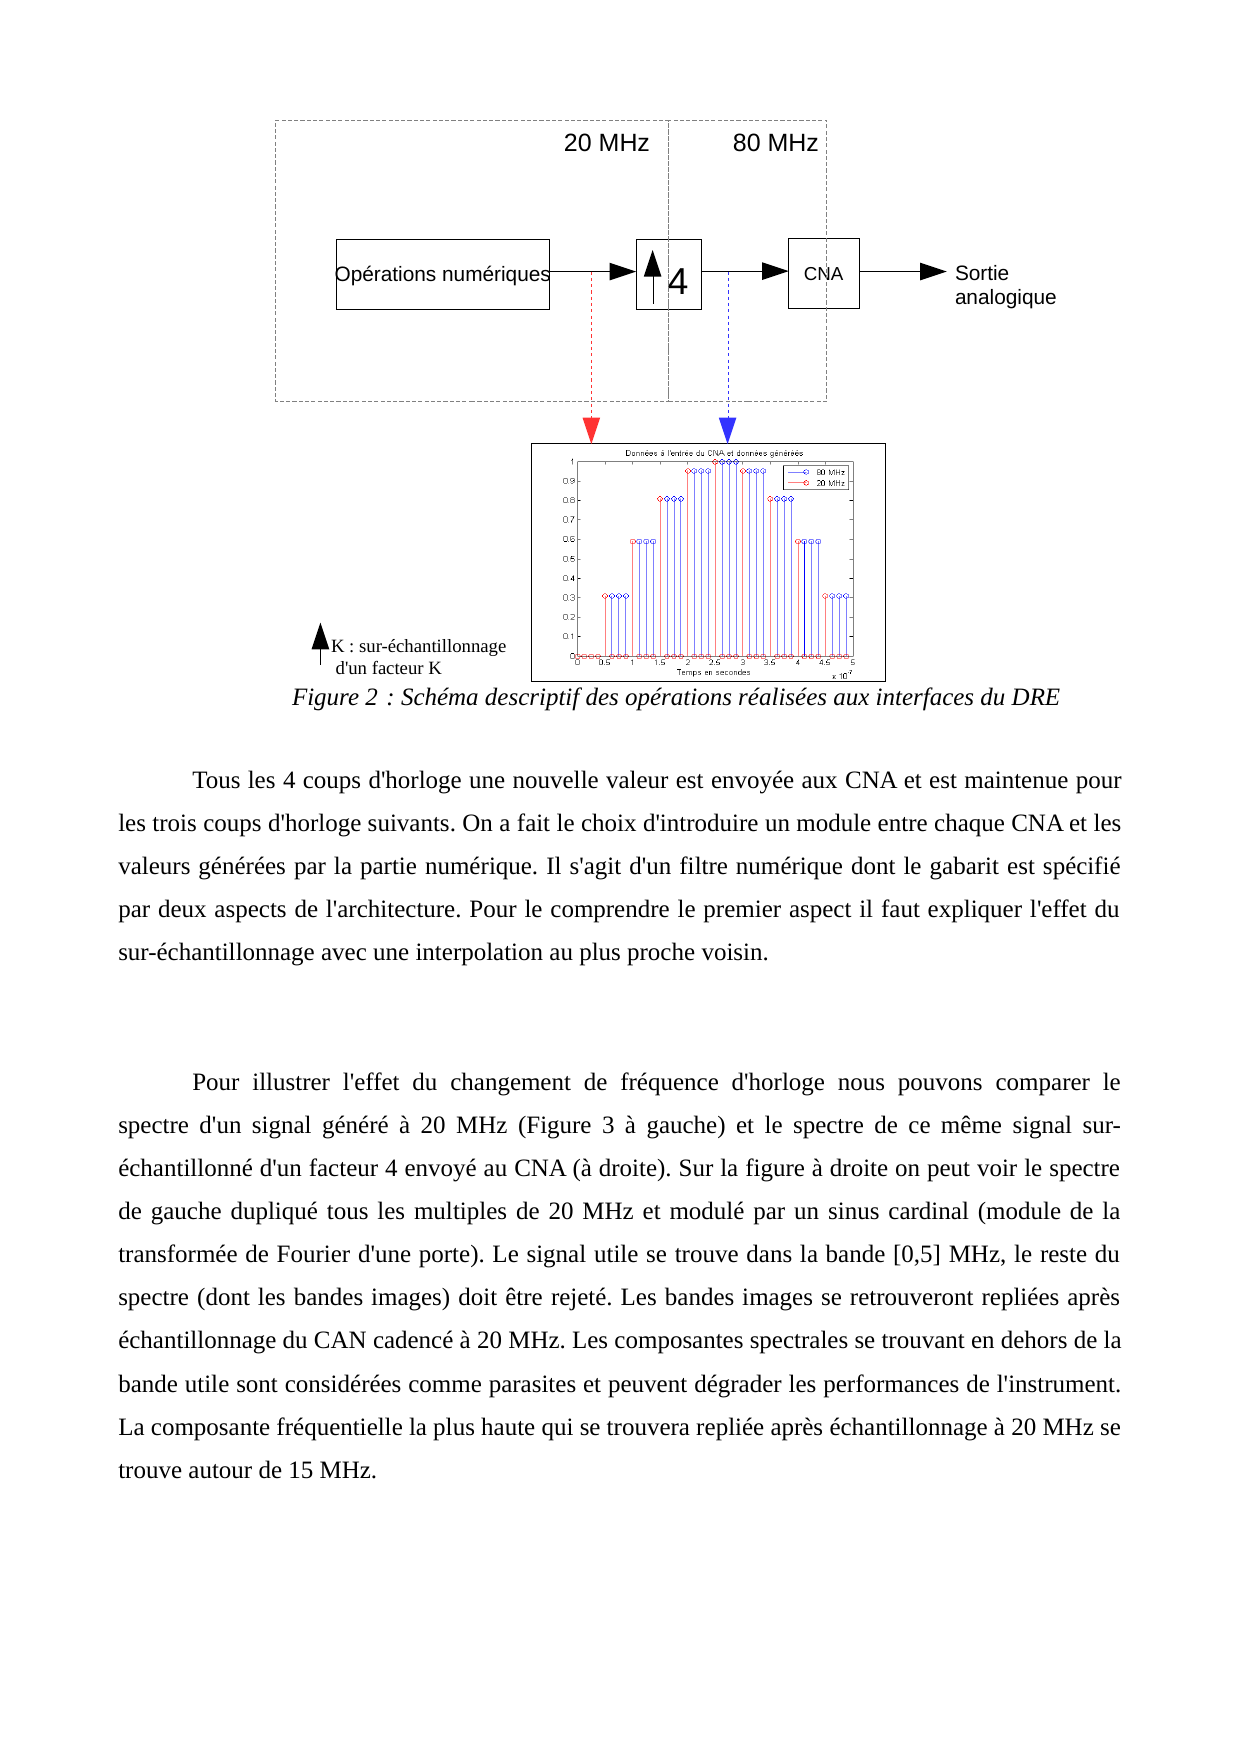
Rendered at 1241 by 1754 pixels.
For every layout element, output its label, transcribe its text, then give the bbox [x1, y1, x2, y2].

text Figure 2 : Schéma descriptif des opérations réalisées aux interfaces du DRE [292, 133, 1114, 711]
picture [532, 444, 885, 681]
text Pour illustrer l'effet du changement de fréquence d'horloge nous pouvons comparer le spectre d'un signal généré à 20 MHz (Figure 3 à gauche) et le spectre de ce même signal sur-échantillonné d'un facteur 4 envoyé au CNA (à droite). Sur la figure à droite on peut voir le spectre de gauche dupliqué tous les multiples de 20 MHz et modulé par un sinus cardinal (module de la transformée de Fourier d'une porte). Le signal utile se trouve dans la bande [0,5] MHz, le reste du spectre (dont les bandes images) doit être rejeté. Les bandes images se retrouveront repliées après échantillonnage du CAN cadencé à 20 MHz. Les composantes spectrales se trouvant en dehors de la bande utile sont considérées comme parasites et peuvent dégrader les performances de l'instrument. La composante fréquentielle la plus haute qui se trouvera repliée après échantillonnage à 20 MHz se trouve autour de 15 MHz. [118, 1067, 1122, 1484]
text Tous les 4 coups d'horloge une nouvelle valeur est envoyée aux CNA et est maintenue pour les trois coups d'horloge suivants. On a fait le choix d'introduire un module entre chaque CNA et les valeurs générées par la partie numérique. Il s'agit d'un filtre numérique dont le gabarit est spécifié par deux aspects de l'architecture. Pour le comprendre le premier aspect il faut expliquer l'effet du sur-échantillonnage avec une interpolation au plus proche voisin. [118, 765, 1122, 966]
